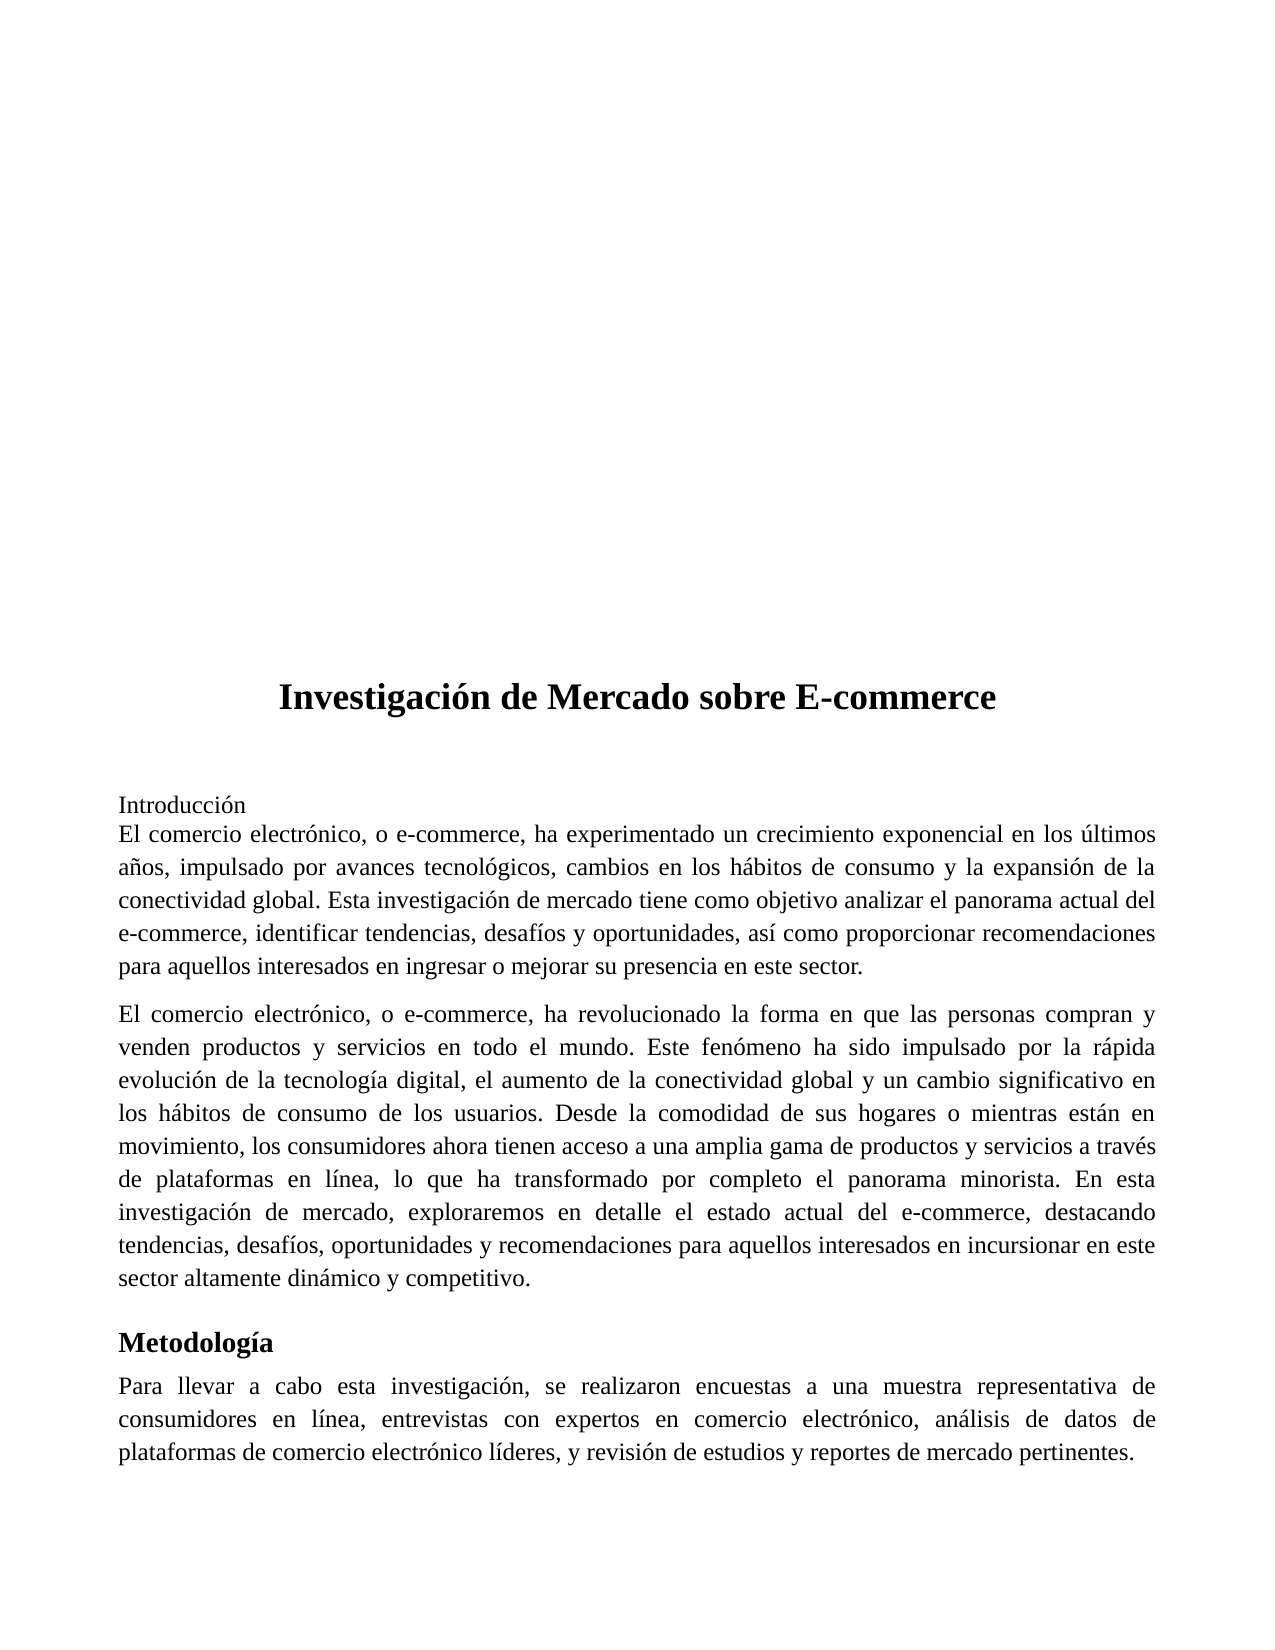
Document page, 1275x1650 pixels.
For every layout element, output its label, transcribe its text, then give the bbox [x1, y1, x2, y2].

text Para llevar a cabo esta investigación, se realizaron encuestas a una muestra representativa de consumidores en línea, entrevistas con expertos en comercio electrónico, análisis de datos de plataformas de comercio electrónico líderes, y revisión de estudios y reportes de mercado pertinentes. [118, 1371, 1157, 1466]
text El comercio electrónico, o e-commerce, ha experimentado un crecimiento exponencial en los últimos años, impulsado por avances tecnológicos, cambios en los hábitos de consumo y la expansión de la conectividad global. Esta investigación de mercado tiene como objetivo analizar el panorama actual del e-commerce, identificar tendencias, desafíos y oportunidades, así como proporcionar recomendaciones para aquellos interesados en ingresar o mejorar su presencia en este sector. [118, 819, 1157, 980]
text El comercio electrónico, o e-commerce, ha revolucionado la forma en que las personas compran y venden productos y servicios en todo el mundo. Este fenómeno ha sido impulsado por la rápida evolución de la tecnología digital, el aumento de la conectividad global y un cambio significativo en los hábitos de consumo de los usuarios. Desde la comodidad de sus hogares o mientras están en movimiento, los consumidores ahora tienen acceso a una amplia gama de productos y servicios a través de plataformas en línea, lo que ha transformado por completo el panorama minorista. En esta investigación de mercado, exploraremos en detalle el estado actual del e-commerce, destacando tendencias, desafíos, oportunidades y recomendaciones para aquellos interesados en incursionar en este sector altamente dinámico y competitivo. [118, 999, 1157, 1292]
subtitle Investigación de Mercado sobre E-commerce [118, 674, 1157, 717]
subtitle Introducción [118, 790, 1157, 819]
subtitle Metodología [118, 1325, 1157, 1359]
